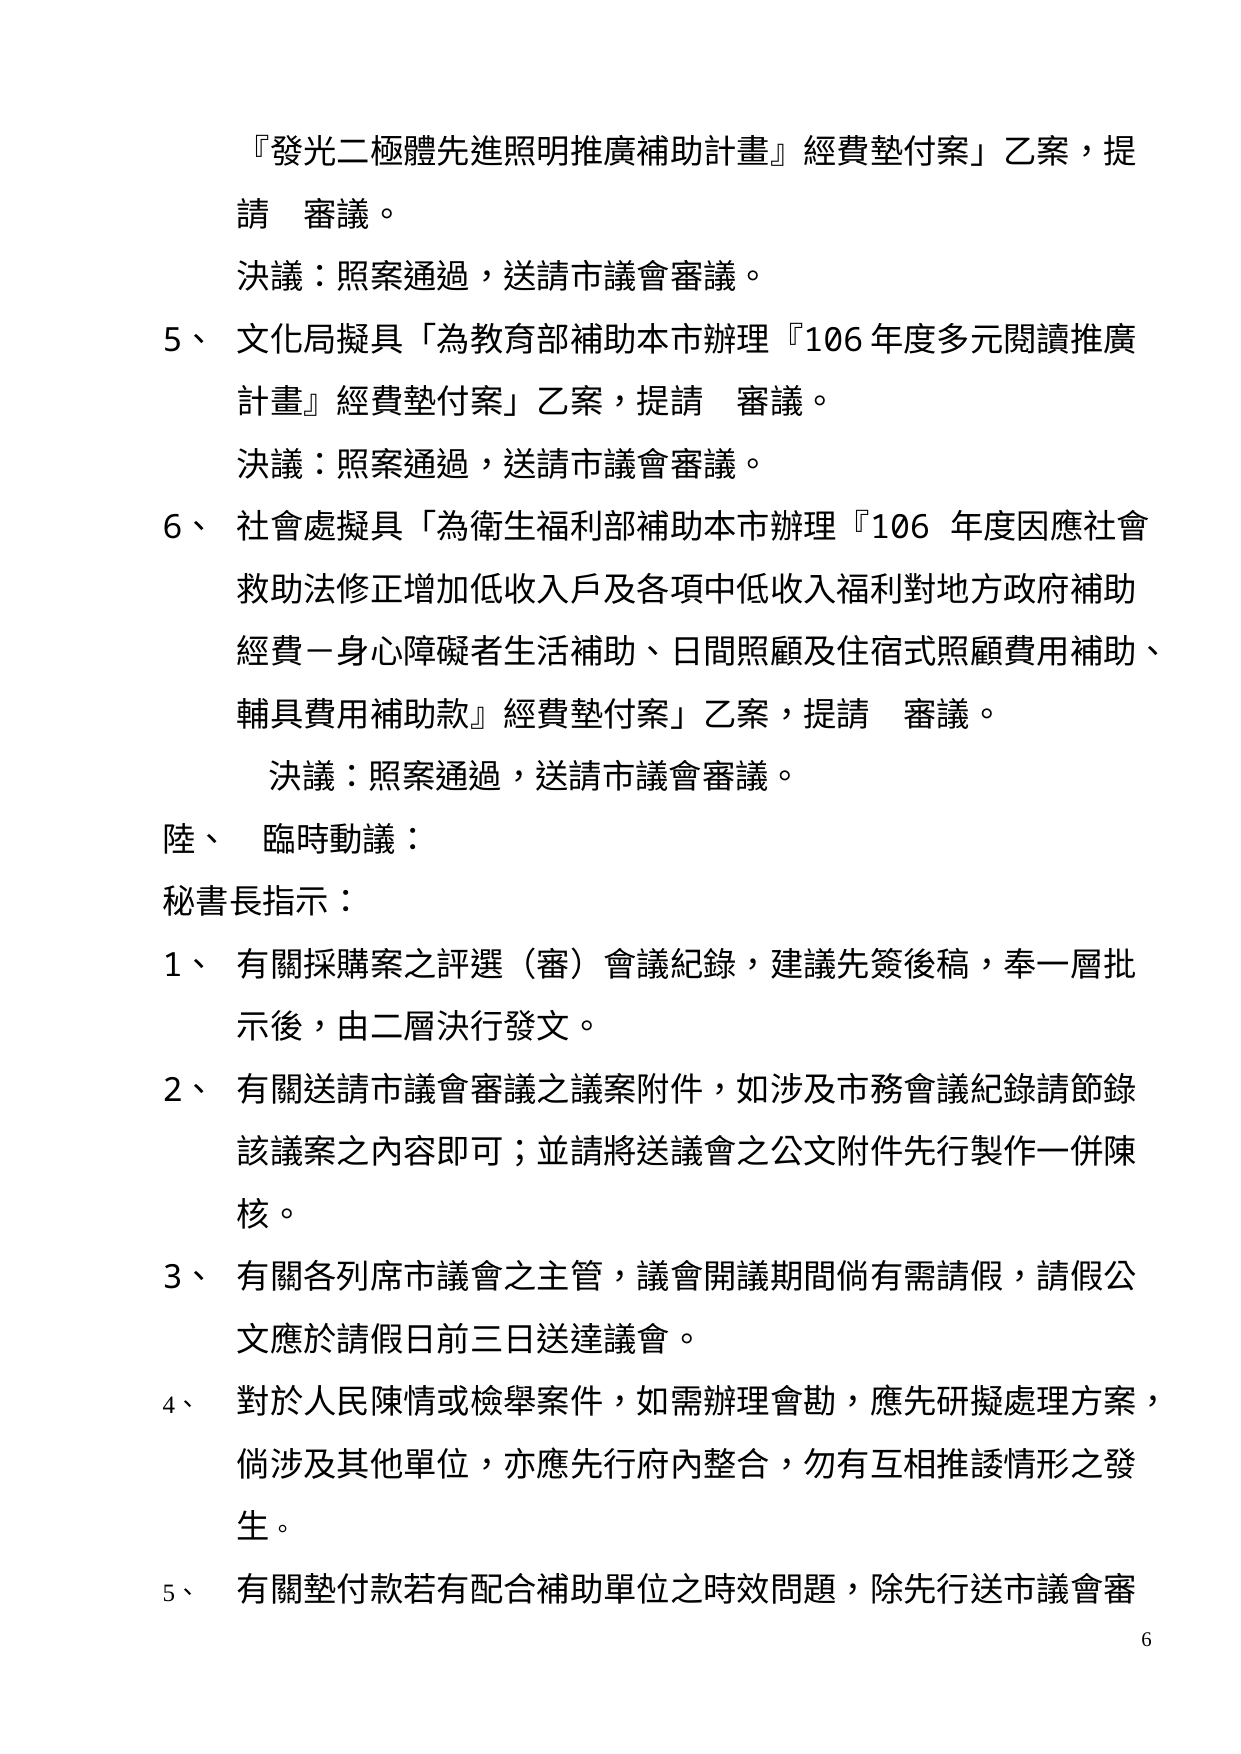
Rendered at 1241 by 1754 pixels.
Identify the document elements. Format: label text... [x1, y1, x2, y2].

list 有關各列席市議會之主管，議會開議期間倘有需請假，請假公文應於請假日前三日送達議會。 [162, 1233, 1152, 1358]
text 決議：照案通過，送請市議會審議。 [236, 420, 1152, 483]
text 秘書長指示： [162, 858, 1152, 920]
list 『發光二極體先進照明推廣補助計畫』經費墊付案」乙案，提請 審議。 [162, 108, 1152, 233]
list 對於人民陳情或檢舉案件，如需辦理會勘，應先研擬處理方案，倘涉及其他單位，亦應先行府內整合，勿有互相推諉情形之發生。 [162, 1358, 1152, 1545]
list 有關採購案之評選（審）會議紀錄，建議先簽後稿，奉一層批示後，由二層決行發文。 [162, 920, 1152, 1045]
list 有關墊付款若有配合補助單位之時效問題，除先行送市議會審 [162, 1545, 1152, 1608]
list 社會處擬具「為衛生福利部補助本市辦理『106 年度因應社會救助法修正增加低收入戶及各項中低收入福利對地方政府補助經費－身心障礙者生活補助、日間照顧及住宿式照顧費用補助、輔具費用補助款』經費墊付案」乙案，提請 審議。 [162, 483, 1152, 733]
list 有關送請市議會審議之議案附件，如涉及市務會議紀錄請節錄該議案之內容即可；並請將送議會之公文附件先行製作一併陳核。 [162, 1045, 1152, 1233]
text 決議：照案通過，送請市議會審議。 [236, 233, 1152, 295]
text 決議：照案通過，送請市議會審議。 [89, 733, 1152, 795]
list 文化局擬具「為教育部補助本市辦理『106年度多元閱讀推廣計畫』經費墊付案」乙案，提請 審議。 [162, 295, 1152, 420]
list 臨時動議： [162, 795, 1152, 858]
